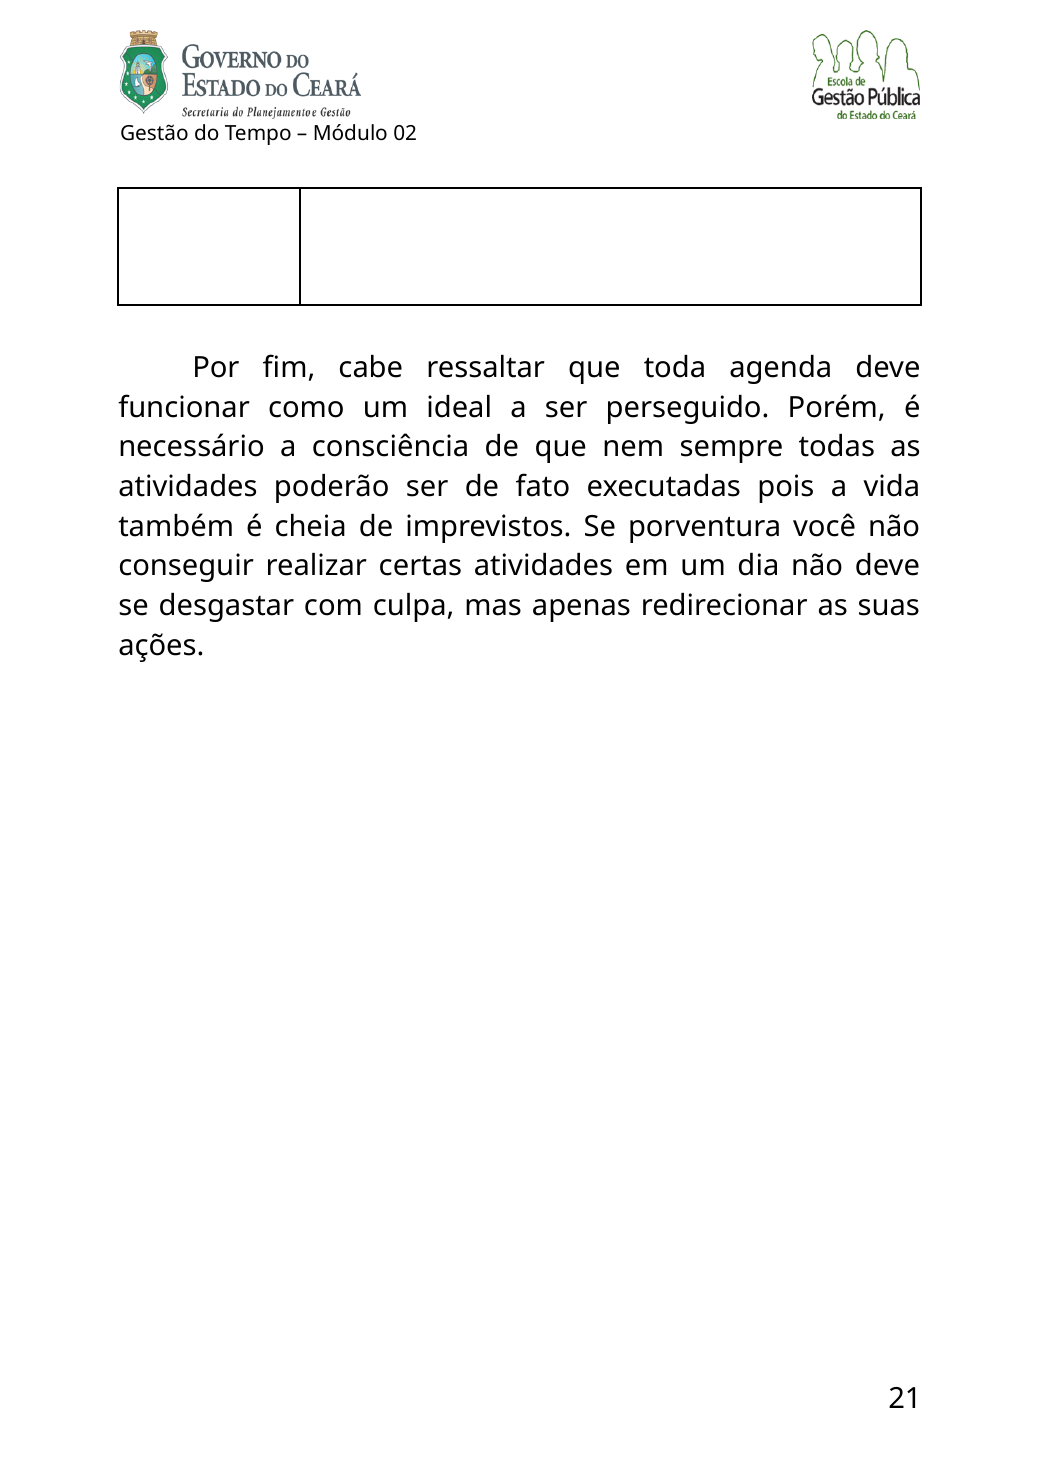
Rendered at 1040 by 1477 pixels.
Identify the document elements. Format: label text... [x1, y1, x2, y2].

table_cell [301, 189, 920, 304]
text Por fim, cabe ressaltar que toda agenda deve funcionar como um ideal a ser perseguido. Porém, é necessário a consciência de que nem sempre todas as atividades poderão ser de fato executadas pois a vida também é cheia de imprevistos. Se porventura você não conseguir realizar certas atividades em um dia não deve se desgastar com culpa, mas apenas redirecionar as suas ações. [118, 346, 921, 664]
table_cell [119, 189, 299, 304]
picture [119, 30, 920, 119]
